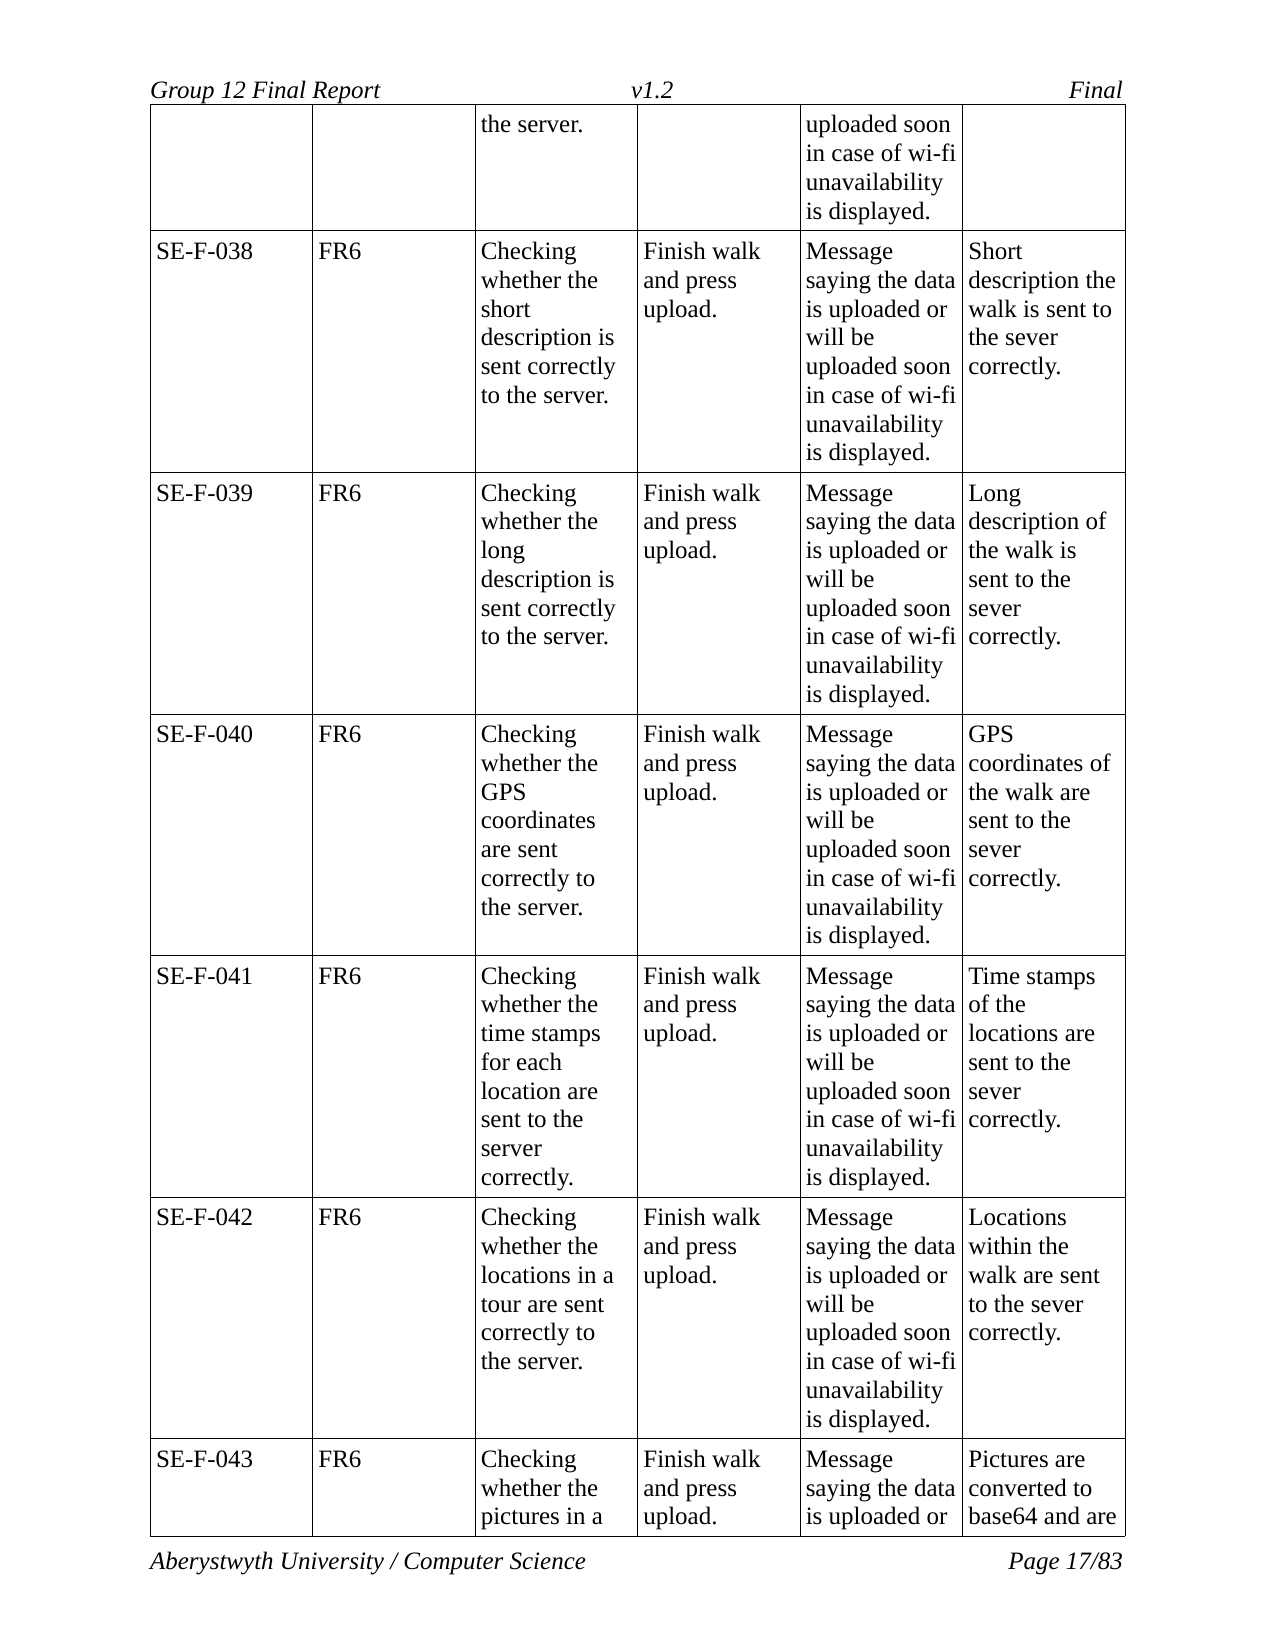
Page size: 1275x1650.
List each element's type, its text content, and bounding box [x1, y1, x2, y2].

table_cell Finish walk and press upload. [638, 1198, 800, 1438]
table_cell SE-F-040 [151, 715, 312, 955]
table_cell FR6 [313, 1198, 475, 1438]
table_cell FR6 [313, 231, 475, 472]
table_cell [151, 105, 312, 230]
table_cell GPS coordinates of the walk are sent to the sever correctly. [963, 715, 1125, 955]
table_cell Short description the walk is sent to the sever correctly. [963, 231, 1125, 472]
table_cell FR6 [313, 956, 475, 1197]
table_cell SE-F-039 [151, 473, 312, 713]
table_cell SE-F-041 [151, 956, 312, 1197]
table_cell [313, 105, 475, 230]
table_cell the server. [476, 105, 637, 230]
table_cell SE-F-042 [151, 1198, 312, 1438]
table_cell Time stamps of the locations are sent to the sever correctly. [963, 956, 1125, 1197]
table_cell FR6 [313, 715, 475, 955]
table_cell [638, 105, 800, 230]
table_cell [963, 105, 1125, 230]
table_cell Checking whether the long description is sent correctly to the server. [476, 473, 637, 713]
table_cell Finish walk and press upload. [638, 1439, 800, 1536]
table_cell Checking whether the short description is sent correctly to the server. [476, 231, 637, 472]
table_cell Message saying the data is uploaded or [801, 1439, 962, 1536]
table_cell uploaded soon in case of wi-fi unavailability is displayed. [801, 105, 962, 230]
table_cell Checking whether the time stamps for each location are sent to the server correctly. [476, 956, 637, 1197]
table_cell Checking whether the locations in a tour are sent correctly to the server. [476, 1198, 637, 1438]
table_cell Message saying the data is uploaded or will be uploaded soon in case of wi-fi unavailability is displayed. [801, 1198, 962, 1438]
table_cell Finish walk and press upload. [638, 956, 800, 1197]
table_cell Message saying the data is uploaded or will be uploaded soon in case of wi-fi unavailability is displayed. [801, 715, 962, 955]
table_cell FR6 [313, 473, 475, 713]
table_cell Pictures are converted to base64 and are [963, 1439, 1125, 1536]
table_cell Message saying the data is uploaded or will be uploaded soon in case of wi-fi unavailability is displayed. [801, 956, 962, 1197]
table_cell Finish walk and press upload. [638, 715, 800, 955]
table_cell Checking whether the GPS coordinates are sent correctly to the server. [476, 715, 637, 955]
table_cell Message saying the data is uploaded or will be uploaded soon in case of wi-fi unavailability is displayed. [801, 231, 962, 472]
table_cell SE-F-038 [151, 231, 312, 472]
table_cell Finish walk and press upload. [638, 231, 800, 472]
table_cell Message saying the data is uploaded or will be uploaded soon in case of wi-fi unavailability is displayed. [801, 473, 962, 713]
table_cell Finish walk and press upload. [638, 473, 800, 713]
table_cell SE-F-043 [151, 1439, 312, 1536]
table_cell Long description of the walk is sent to the sever correctly. [963, 473, 1125, 713]
table_cell FR6 [313, 1439, 475, 1536]
table_cell Locations within the walk are sent to the sever correctly. [963, 1198, 1125, 1438]
table_cell Checking whether the pictures in a [476, 1439, 637, 1536]
